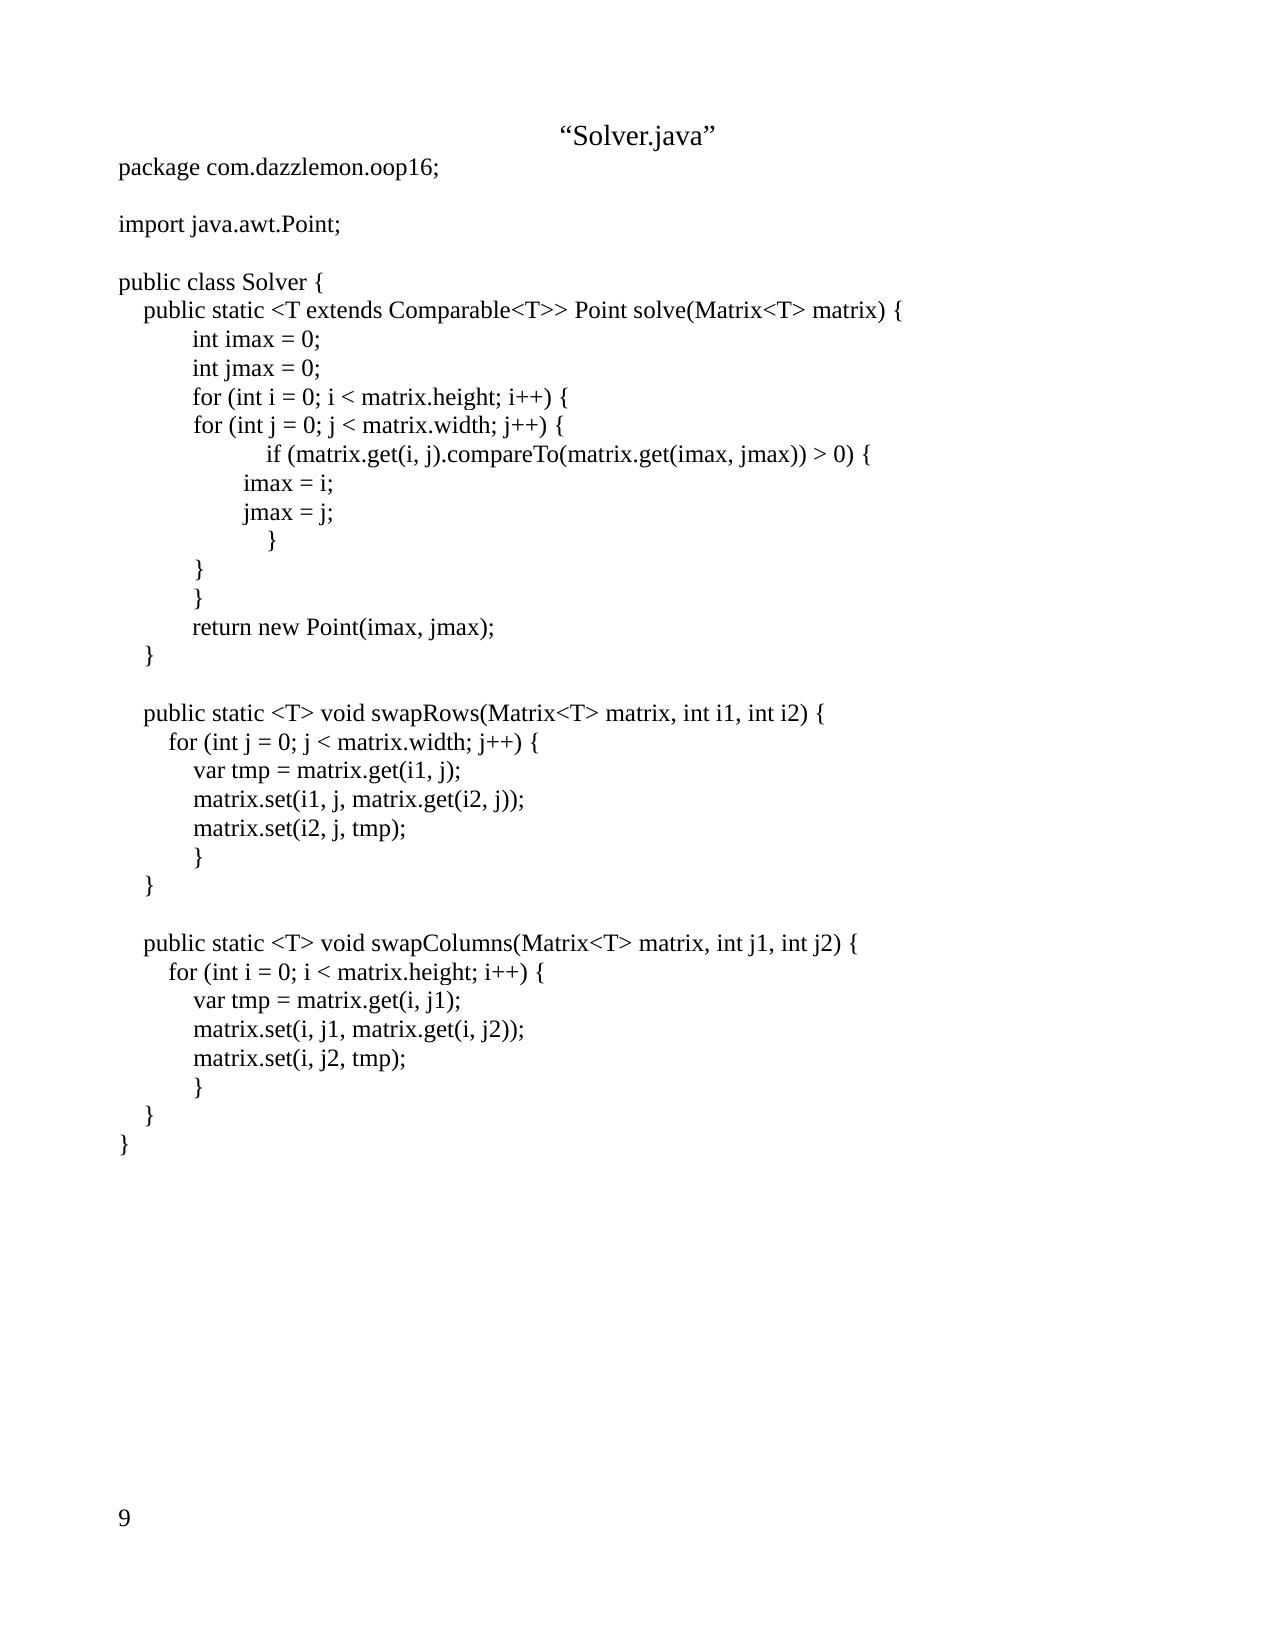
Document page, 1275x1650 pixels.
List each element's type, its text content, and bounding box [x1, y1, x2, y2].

text matrix.set(i, j1, matrix.get(i, j2)); [118, 1014, 1157, 1043]
text } [118, 870, 1157, 899]
text } [118, 1129, 1157, 1158]
text } [118, 583, 1157, 612]
text import java.awt.Point; [118, 209, 1157, 238]
text int jmax = 0; [118, 353, 1157, 382]
text } [118, 640, 1157, 669]
text for (int i = 0; i < matrix.height; i++) { [118, 382, 1157, 410]
text if (matrix.get(i, j).compareTo(matrix.get(imax, jmax)) > 0) { [118, 439, 1157, 468]
text return new Point(imax, jmax); [118, 612, 1157, 640]
text for (int i = 0; i < matrix.height; i++) { [118, 957, 1157, 985]
text public class Solver { [118, 267, 1157, 295]
text } [118, 554, 1157, 583]
text package com.dazzlemon.oop16; [118, 152, 1157, 180]
text public static <T extends Comparable<T>> Point solve(Matrix<T> matrix) { [118, 295, 1157, 324]
text for (int j = 0; j < matrix.width; j++) { [118, 410, 1157, 439]
text } [118, 1072, 1157, 1100]
text jmax = j; [118, 497, 1157, 525]
text public static <T> void swapColumns(Matrix<T> matrix, int j1, int j2) { [118, 928, 1157, 957]
text matrix.set(i, j2, tmp); [118, 1043, 1157, 1072]
text imax = i; [118, 468, 1157, 497]
text public static <T> void swapRows(Matrix<T> matrix, int i1, int i2) { [118, 698, 1157, 727]
text matrix.set(i2, j, tmp); [118, 813, 1157, 842]
text } [118, 1100, 1157, 1129]
text var tmp = matrix.get(i1, j); [118, 755, 1157, 784]
text var tmp = matrix.get(i, j1); [118, 985, 1157, 1014]
text “Solver.java” [118, 118, 1157, 152]
text matrix.set(i1, j, matrix.get(i2, j)); [118, 784, 1157, 813]
text } [118, 842, 1157, 870]
text int imax = 0; [118, 324, 1157, 353]
text } [118, 525, 1157, 554]
text for (int j = 0; j < matrix.width; j++) { [118, 727, 1157, 755]
